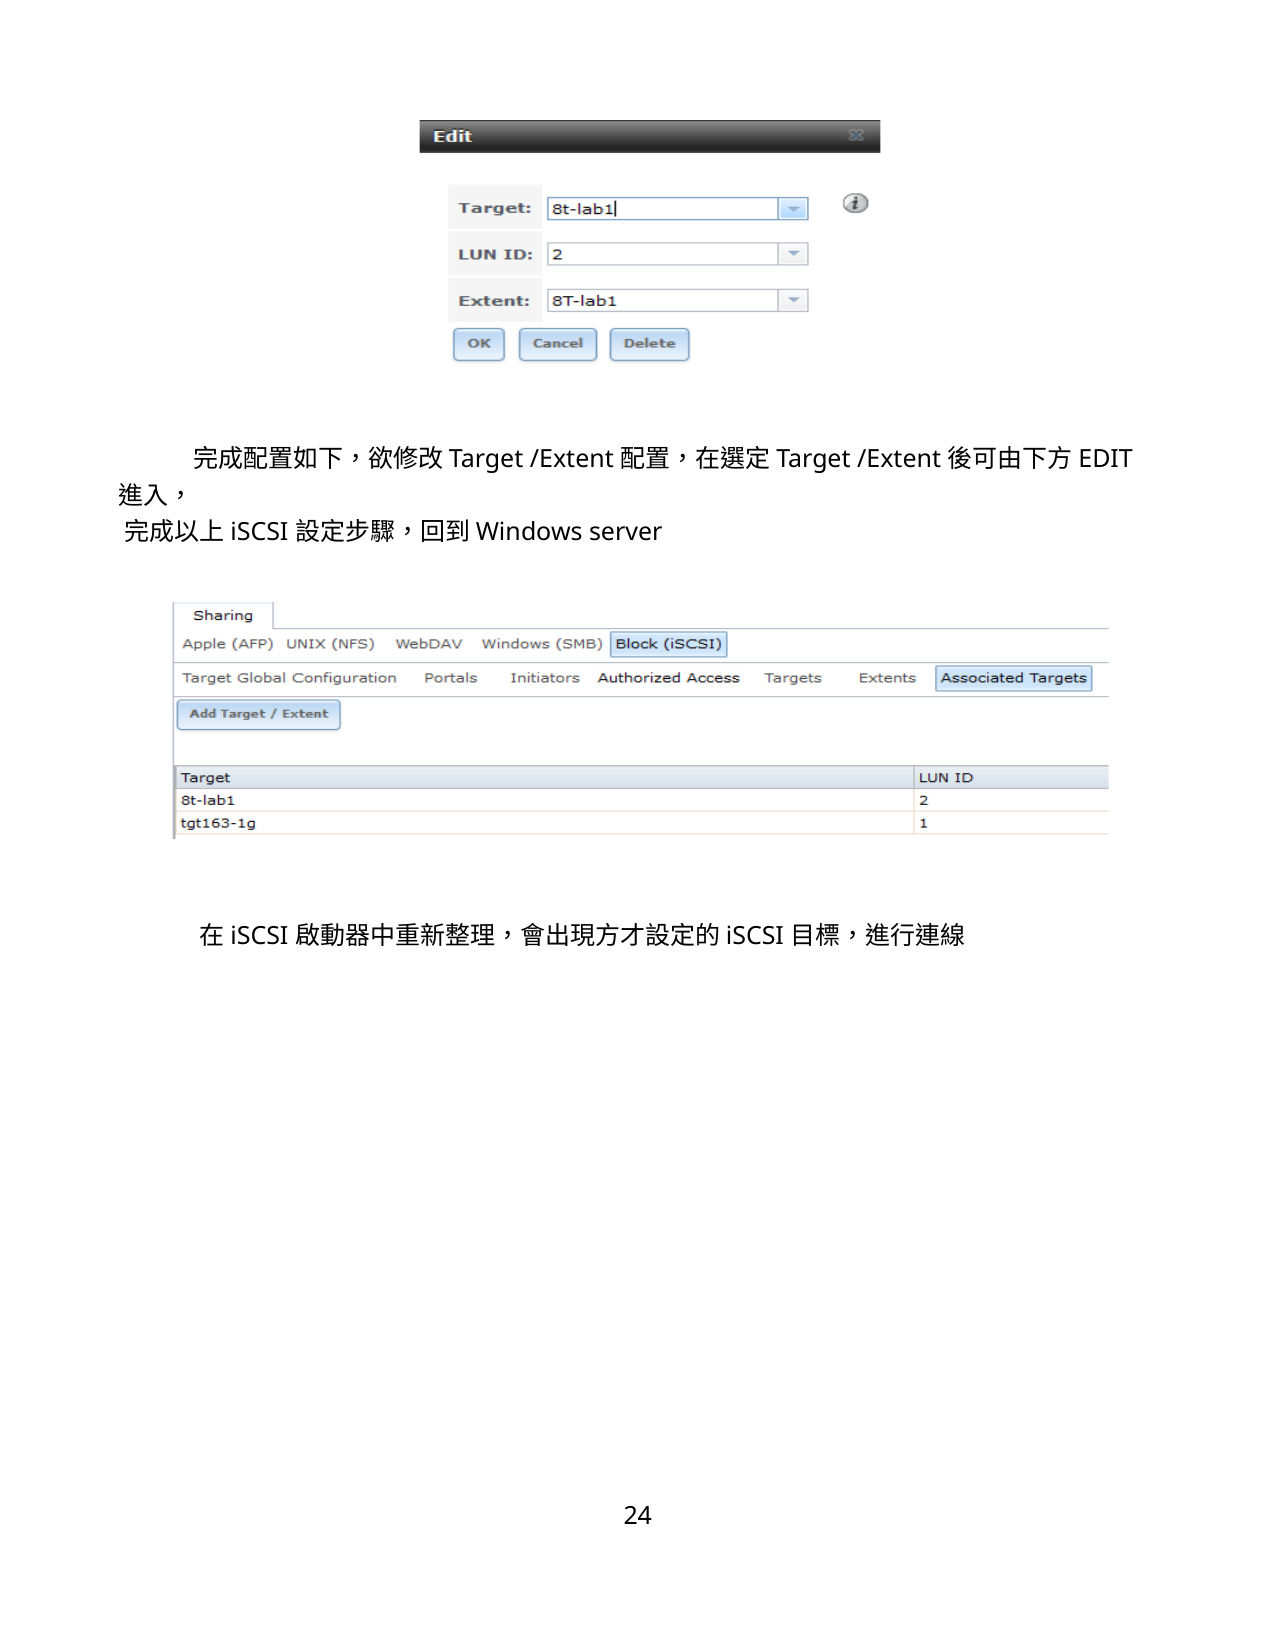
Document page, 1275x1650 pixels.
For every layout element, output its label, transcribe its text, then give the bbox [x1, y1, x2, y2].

text 在 iSCSI 啟動器中重新整理，會出現方才設定的 iSCSI 目標，進行連線 [118, 915, 1157, 952]
text 完成配置如下，欲修改 Target /Extent 配置，在選定 Target /Extent 後可由下方 EDIT 進入， [118, 439, 1157, 511]
picture [166, 602, 1109, 839]
text 完成以上 iSCSI 設定步驟，回到 Windows server [118, 511, 1157, 548]
picture [419, 120, 881, 377]
